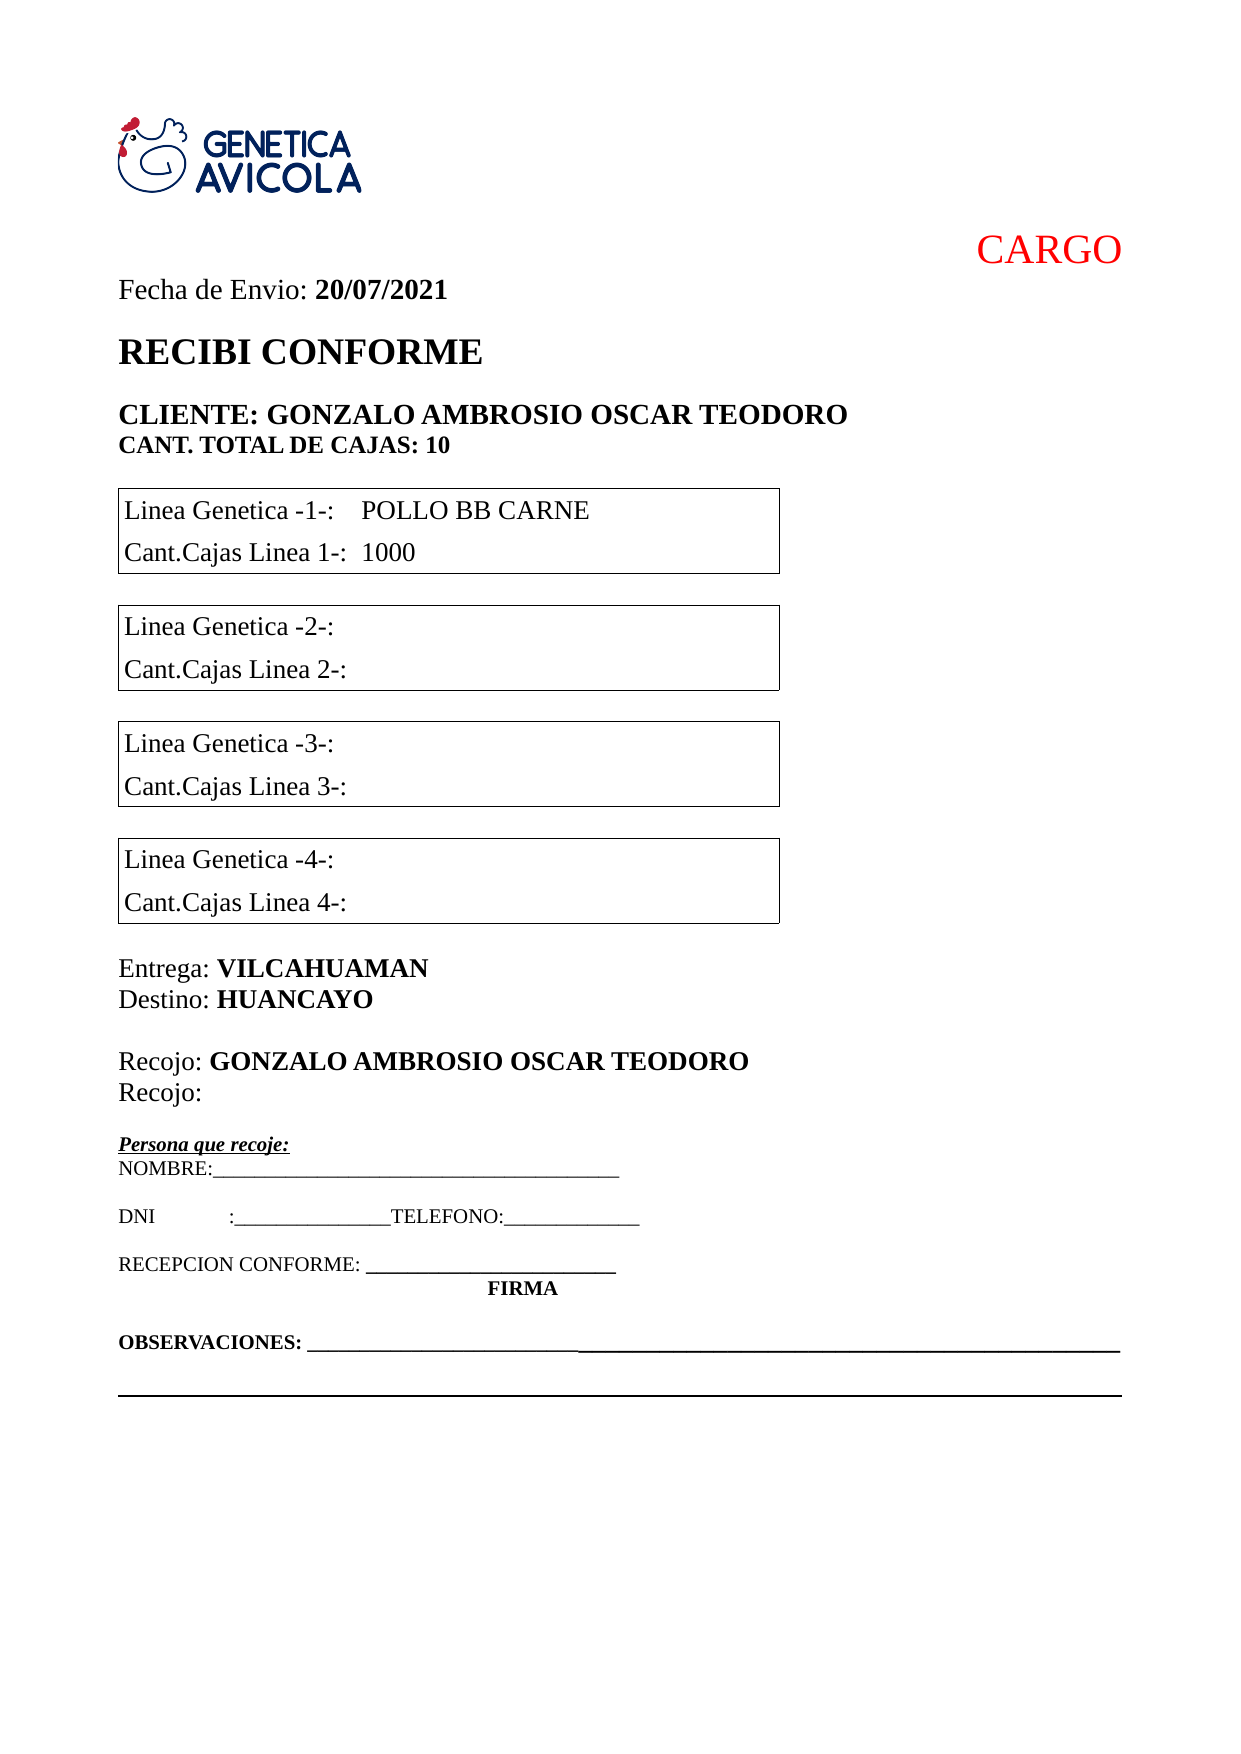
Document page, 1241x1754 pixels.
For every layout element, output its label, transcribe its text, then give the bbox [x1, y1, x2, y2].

text RECEPCION CONFORME: ________________________ [118, 1252, 1122, 1276]
text Entrega: VILCAHUAMAN [118, 952, 1122, 983]
picture [117, 117, 362, 193]
text Destino: HUANCAYO [118, 983, 1122, 1014]
table_cell [356, 647, 779, 690]
text CANT. TOTAL DE CAJAS: 10 [118, 431, 1122, 459]
table_cell [118, 691, 356, 721]
text NOMBRE:_______________________________________ [118, 1156, 1122, 1180]
table_cell Linea Genetica -3-: [119, 722, 356, 764]
table_cell Cant.Cajas Linea 2-: [119, 647, 356, 690]
table_cell [356, 722, 779, 764]
table_cell [118, 807, 356, 838]
table_cell [118, 574, 356, 604]
table_cell Linea Genetica -4-: [119, 839, 356, 880]
text RECIBI CONFORME [118, 330, 1122, 373]
table_cell [356, 691, 779, 721]
table_cell Cant.Cajas Linea 1-: [119, 531, 356, 573]
text DNI :_______________TELEFONO:_____________ [118, 1204, 1122, 1228]
table_cell [356, 807, 779, 838]
text Recojo: GONZALO AMBROSIO OSCAR TEODORO [118, 1045, 1122, 1076]
table_header Linea Genetica -1-: [119, 489, 356, 531]
table_cell Cant.Cajas Linea 3-: [119, 764, 356, 806]
text Persona que recoje: [118, 1132, 1122, 1156]
table_cell 1000 [356, 531, 779, 573]
table_cell [356, 606, 779, 647]
text CLIENTE: GONZALO AMBROSIO OSCAR TEODORO [118, 397, 1122, 431]
table_header POLLO BB CARNE [356, 489, 779, 531]
text OBSERVACIONES: __________________________________________________________________ [118, 1324, 1122, 1355]
table_cell [356, 880, 779, 923]
text FIRMA [118, 1276, 1122, 1300]
table_cell Linea Genetica -2-: [119, 606, 356, 647]
table_cell [356, 839, 779, 880]
text Fecha de Envio: 20/07/2021 [118, 272, 1122, 306]
table_cell Cant.Cajas Linea 4-: [119, 880, 356, 923]
text Recojo: [118, 1076, 1122, 1108]
table_cell [356, 764, 779, 806]
table_cell [356, 574, 779, 604]
text CARGO [118, 224, 1122, 272]
